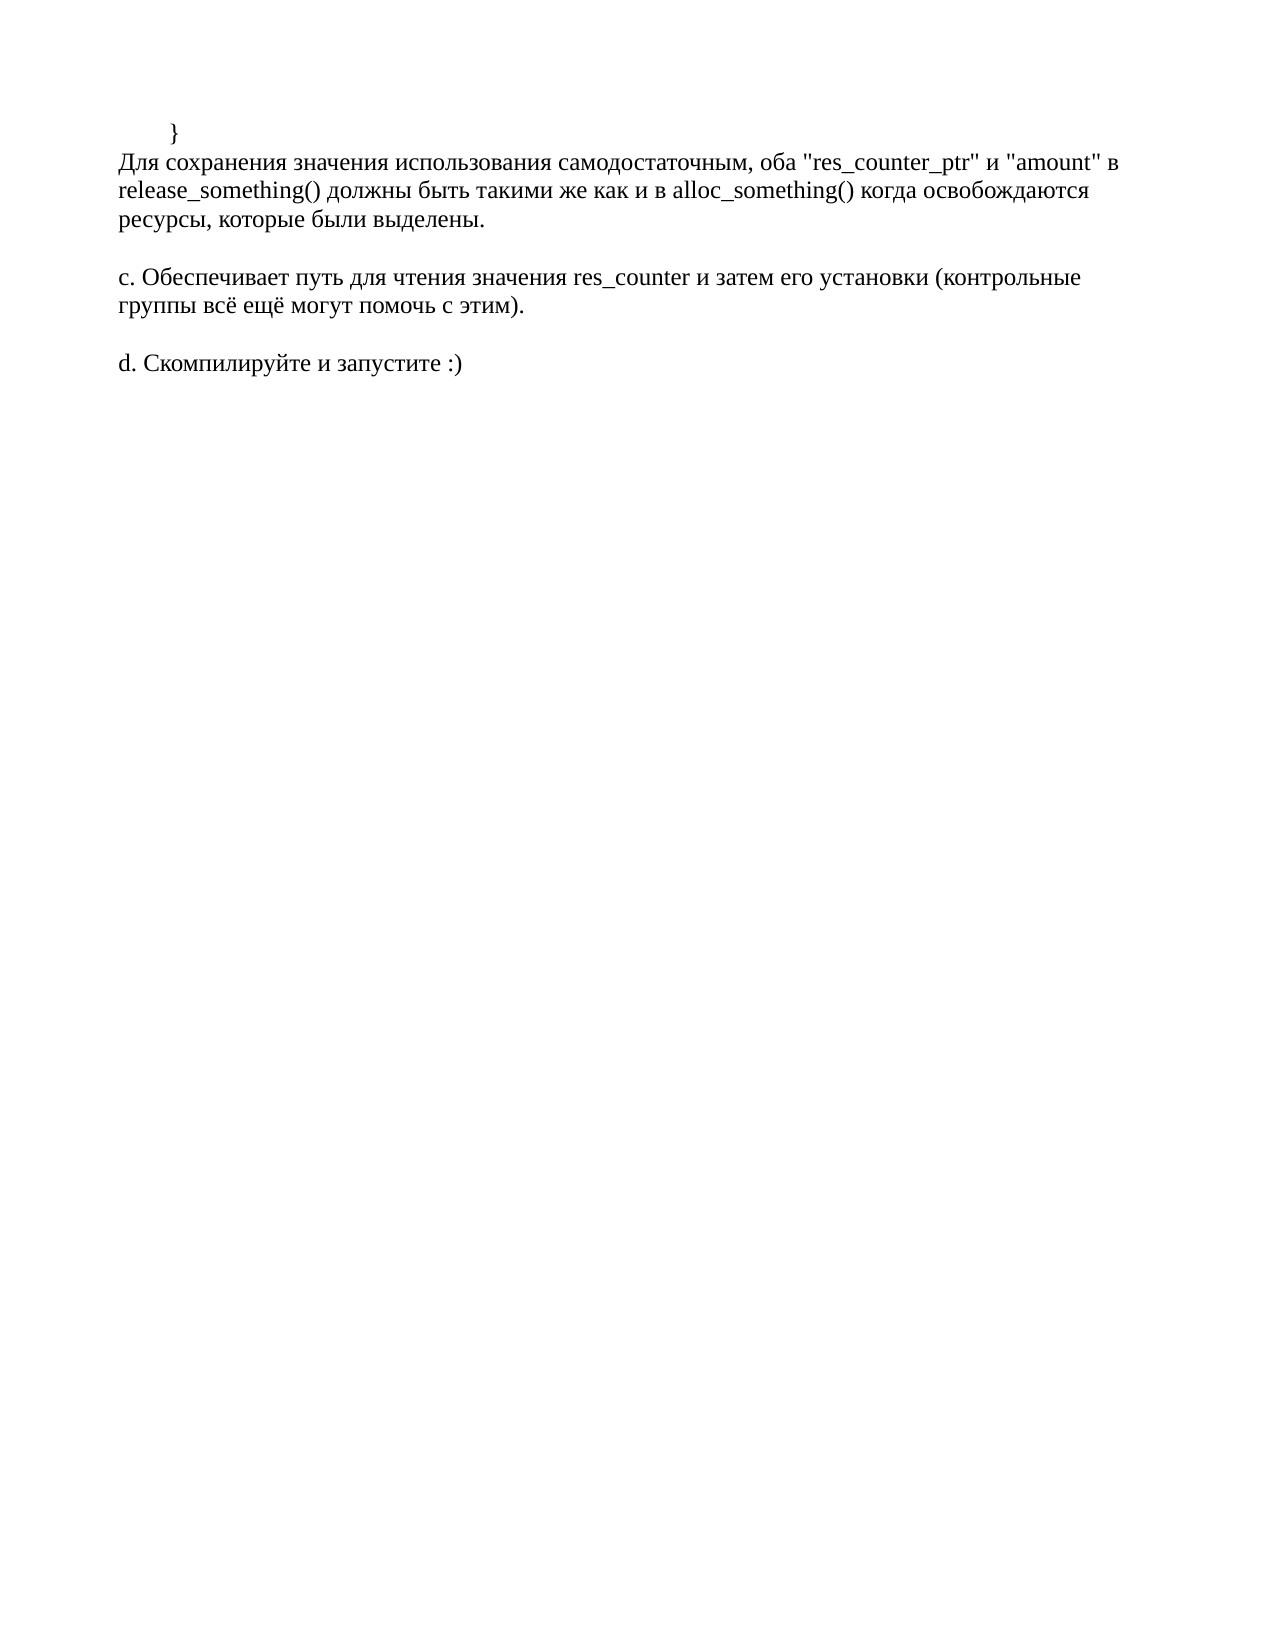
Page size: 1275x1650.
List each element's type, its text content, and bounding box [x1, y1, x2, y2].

text Для сохранения значения использования самодостаточным, оба "res_counter_ptr" и "amount" в release_something() должны быть такими же как и в alloc_something() когда освобождаются ресурсы, которые были выделены. [118, 147, 1157, 233]
text c. Обеспечивает путь для чтения значения res_counter и затем его установки (контрольные группы всё ещё могут помочь с этим). [118, 262, 1157, 319]
text d. Скомпилируйте и запустите :) [118, 348, 1157, 377]
text } [118, 118, 1157, 147]
